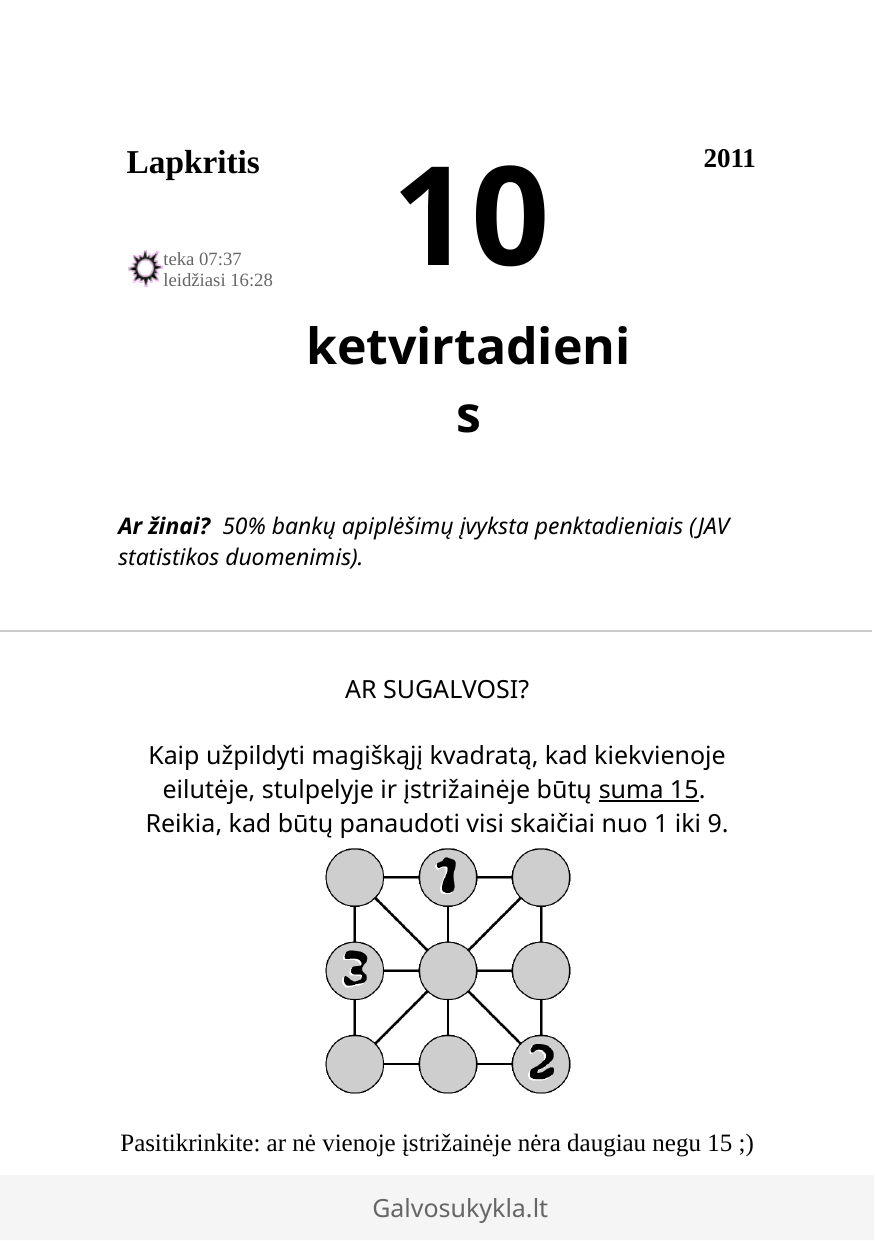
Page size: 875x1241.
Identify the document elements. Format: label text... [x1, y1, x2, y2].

table_header 10 ketvirtadienis [299, 118, 638, 448]
text Kaip užpildyti magiškąjį kvadratą, kad kiekvienoje eilutėje, stulpelyje ir įstrižainėje būtų suma 15. [118, 737, 756, 805]
table_header 2011 [638, 118, 756, 448]
text Ar žinai? 50% bankų apiplėšimų įvyksta penktadieniais (JAV statistikos duomenimis). [118, 510, 756, 573]
table_header Lapkritis teka 07:37 leidžiasi 16:28 [118, 118, 298, 287]
picture [127, 250, 164, 288]
text Pasitikrinkite: ar nė vienoje įstrižainėje nėra daugiau negu 15 ;) [118, 1128, 756, 1157]
table_header [118, 288, 298, 448]
text Reikia, kad būtų panaudoti visi skaičiai nuo 1 iki 9. [118, 805, 756, 839]
text AR SUGALVOSI? [118, 672, 756, 706]
